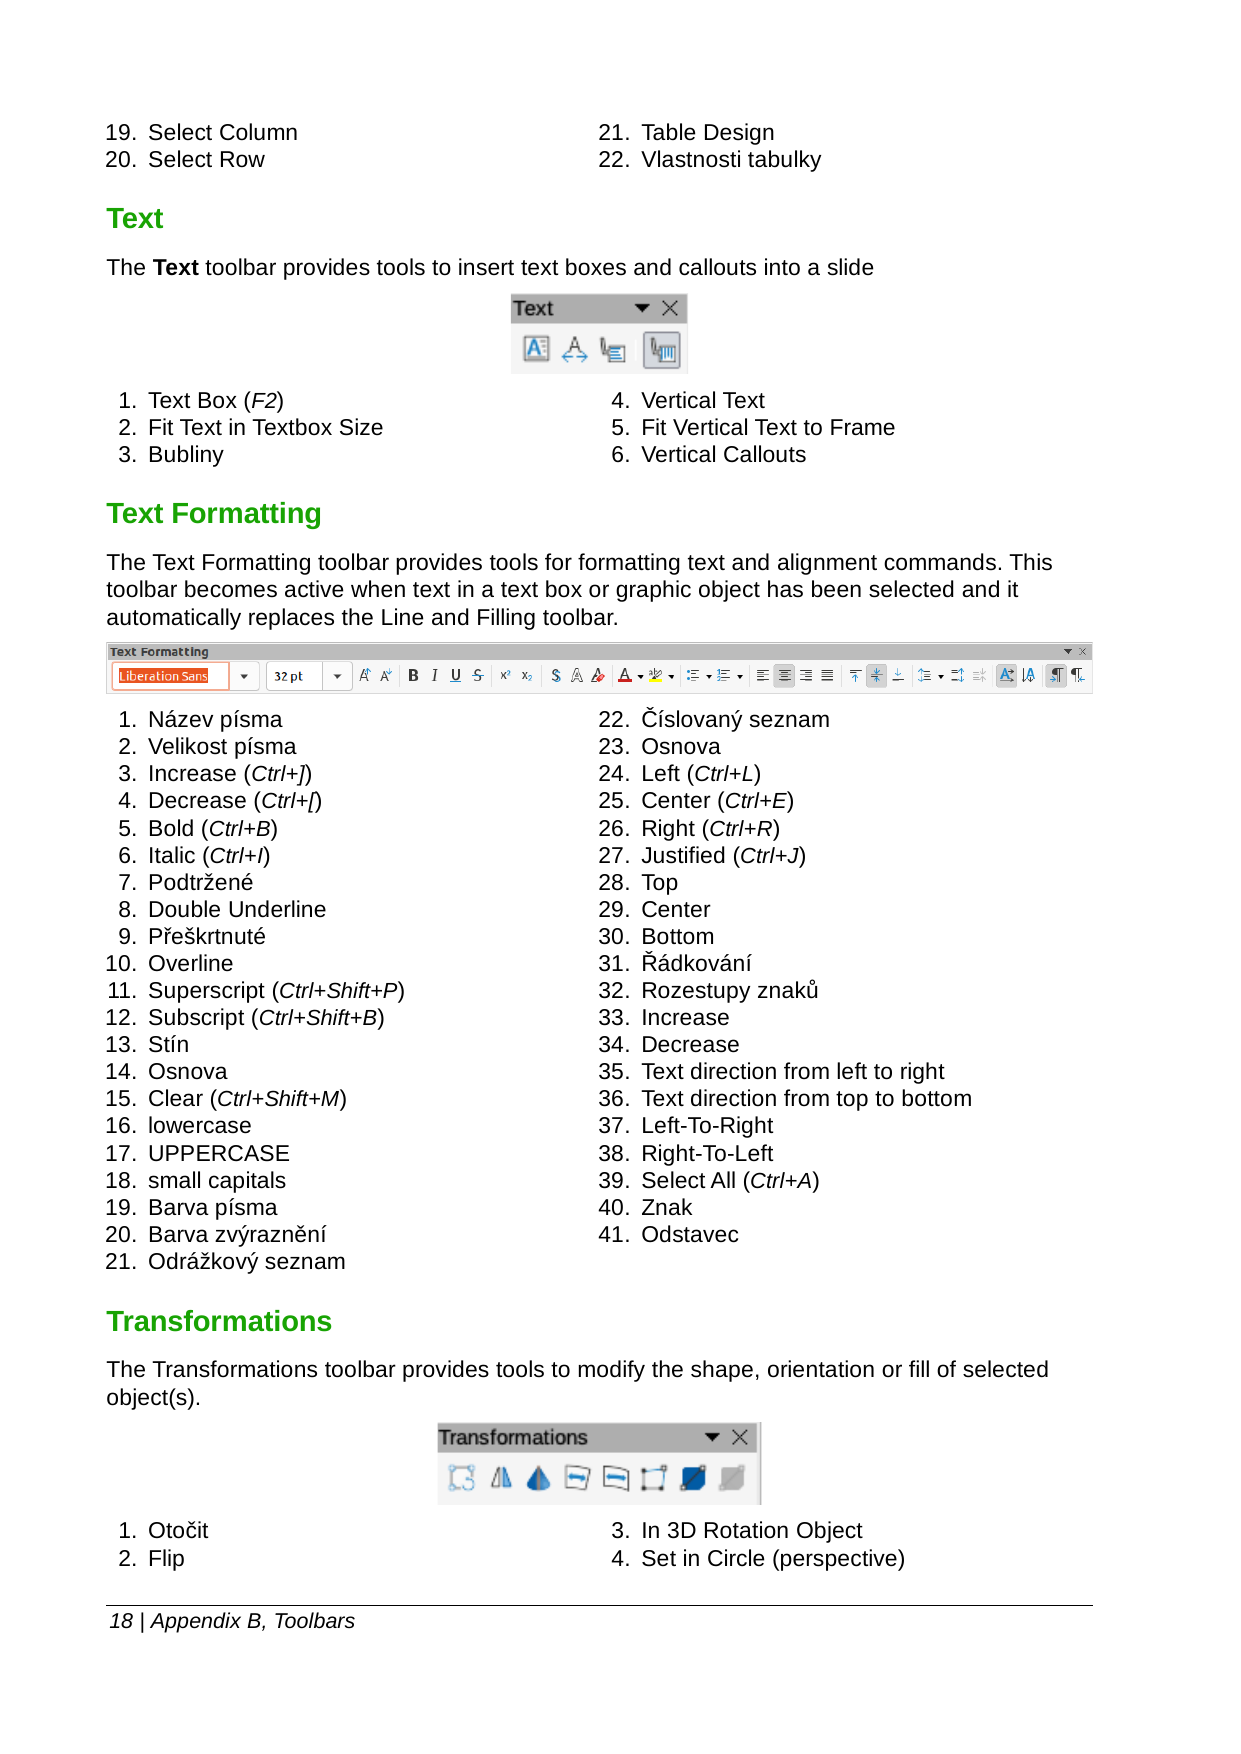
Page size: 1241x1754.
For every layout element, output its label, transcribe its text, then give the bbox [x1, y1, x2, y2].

text The Text Formatting toolbar provides tools for formatting text and alignment commands. This toolbar becomes active when text in a text box or graphic object has been selected and it automatically replaces the Line and Filling toolbar. [106, 549, 1093, 630]
list Rozestupy znaků [631, 976, 1093, 1003]
list Bottom [631, 922, 1093, 949]
list Bubliny [137, 440, 599, 467]
list Decrease (Ctrl+[) [137, 787, 599, 814]
list Text direction from top to bottom [631, 1085, 1093, 1112]
list Stín [137, 1031, 599, 1058]
list Increase (Ctrl+]) [137, 760, 599, 787]
list Podtržené [137, 868, 599, 895]
list Odstavec [631, 1220, 1093, 1247]
list Center (Ctrl+E) [631, 787, 1093, 814]
subtitle Transformations [106, 1303, 1093, 1337]
list Select Row [137, 145, 599, 172]
list Set in Circle (perspective) [631, 1544, 1093, 1571]
list Right (Ctrl+R) [631, 814, 1093, 841]
list Osnova [631, 733, 1093, 760]
list Select Column [137, 118, 599, 145]
text The Transformations toolbar provides tools to modify the shape, orientation or fill of selected object(s). [106, 1356, 1093, 1410]
list Vlastnosti tabulky [631, 145, 1093, 172]
list In 3D Rotation Object [631, 1517, 1093, 1544]
list Odrážkový seznam [137, 1247, 599, 1274]
list Left-To-Right [631, 1112, 1093, 1139]
list Clear (Ctrl+Shift+M) [137, 1085, 599, 1112]
list Subscript (Ctrl+Shift+B) [137, 1003, 599, 1031]
list Přeškrtnuté [137, 922, 599, 949]
list Číslovaný seznam [631, 706, 1093, 733]
list Vertical Callouts [631, 440, 1093, 467]
list lowercase [137, 1112, 599, 1139]
list Table Design [631, 118, 1093, 145]
picture [510, 293, 689, 374]
list Text Box (F2) [137, 386, 599, 413]
list Double Underline [137, 895, 599, 922]
list Velikost písma [137, 733, 599, 760]
list Barva zvýraznění [137, 1220, 599, 1247]
list Znak [631, 1193, 1093, 1220]
list Text direction from left to right [631, 1058, 1093, 1085]
list Vertical Text [631, 386, 1093, 413]
subtitle Text [106, 201, 1093, 235]
list Bold (Ctrl+B) [137, 814, 599, 841]
list Fit Text in Textbox Size [137, 413, 599, 440]
list Osnova [137, 1058, 599, 1085]
list Overline [137, 949, 599, 976]
list UPPERCASE [137, 1139, 599, 1166]
list Barva písma [137, 1193, 599, 1220]
list Italic (Ctrl+I) [137, 841, 599, 868]
subtitle Text Formatting [106, 496, 1093, 530]
list Center [631, 895, 1093, 922]
picture [437, 1422, 762, 1505]
list Název písma [137, 706, 599, 733]
list Otočit [137, 1517, 599, 1544]
list Select All (Ctrl+A) [631, 1166, 1093, 1193]
list Left (Ctrl+L) [631, 760, 1093, 787]
list Fit Vertical Text to Frame [631, 413, 1093, 440]
picture [106, 642, 1093, 694]
list Flip [137, 1544, 599, 1571]
list Increase [631, 1003, 1093, 1031]
list The Text toolbar provides tools to insert text boxes and callouts into a slide [106, 254, 1093, 281]
list Justified (Ctrl+J) [631, 841, 1093, 868]
list Right-To-Left [631, 1139, 1093, 1166]
list Top [631, 868, 1093, 895]
list Řádkování [631, 949, 1093, 976]
list Decrease [631, 1031, 1093, 1058]
list small capitals [137, 1166, 599, 1193]
list Superscript (Ctrl+Shift+P) [137, 976, 599, 1003]
